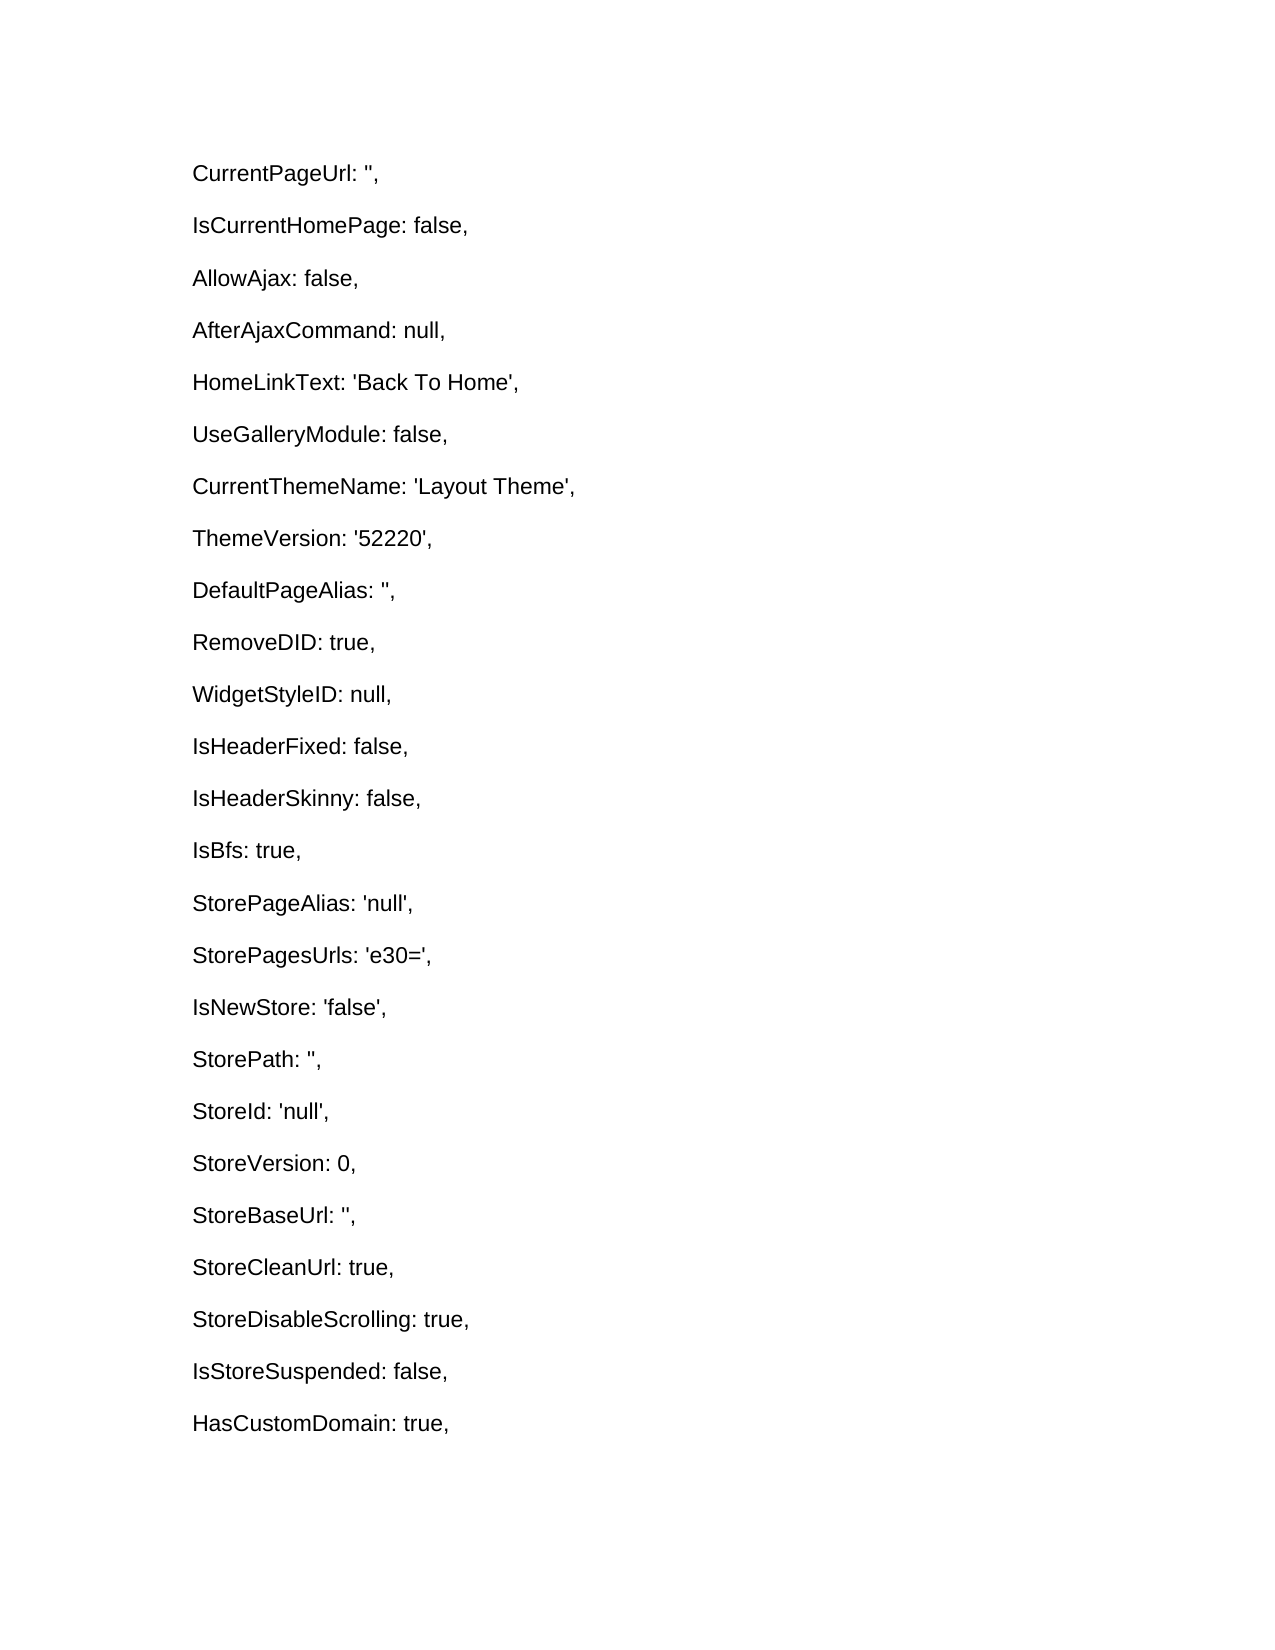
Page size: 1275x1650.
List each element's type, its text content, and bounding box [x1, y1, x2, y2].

table_cell CurrentPageUrl: '', [182, 150, 1125, 202]
table_cell StoreBaseUrl: '', [182, 1192, 1125, 1244]
table_cell StoreId: 'null', [182, 1088, 1125, 1139]
table_cell [150, 775, 182, 827]
table_cell [150, 306, 182, 358]
table_cell IsBfs: true, [182, 827, 1125, 879]
table_cell [150, 567, 182, 619]
table_cell [150, 254, 182, 306]
table_cell [150, 1244, 182, 1296]
table_cell [150, 671, 182, 723]
table_cell HasCustomDomain: true, [182, 1400, 1125, 1452]
table_cell [150, 827, 182, 879]
table_cell [150, 410, 182, 462]
table_cell StoreVersion: 0, [182, 1140, 1125, 1192]
table_cell [150, 1400, 182, 1452]
table_cell HomeLinkText: 'Back To Home', [182, 358, 1125, 410]
table_cell StoreCleanUrl: true, [182, 1244, 1125, 1296]
table_cell [150, 358, 182, 410]
table_cell [150, 1348, 182, 1400]
table_cell AfterAjaxCommand: null, [182, 306, 1125, 358]
table_cell [150, 1192, 182, 1244]
table_cell [150, 619, 182, 671]
table_cell CurrentThemeName: 'Layout Theme', [182, 463, 1125, 514]
table_cell StoreDisableScrolling: true, [182, 1296, 1125, 1348]
table_cell RemoveDID: true, [182, 619, 1125, 671]
table_cell StorePagesUrls: 'e30=', [182, 931, 1125, 983]
table_cell IsCurrentHomePage: false, [182, 202, 1125, 254]
table_cell WidgetStyleID: null, [182, 671, 1125, 723]
table_cell IsHeaderSkinny: false, [182, 775, 1125, 827]
table_cell UseGalleryModule: false, [182, 410, 1125, 462]
table_cell StorePageAlias: 'null', [182, 879, 1125, 931]
table_cell [150, 202, 182, 254]
table_cell IsHeaderFixed: false, [182, 723, 1125, 775]
table_cell [150, 1296, 182, 1348]
table_cell [150, 723, 182, 775]
table_cell IsStoreSuspended: false, [182, 1348, 1125, 1400]
table_cell [150, 931, 182, 983]
table_cell DefaultPageAlias: '', [182, 567, 1125, 619]
table_cell [150, 1088, 182, 1139]
table_cell StorePath: '', [182, 1035, 1125, 1087]
table_cell IsNewStore: 'false', [182, 983, 1125, 1035]
table_cell AllowAjax: false, [182, 254, 1125, 306]
table_cell [150, 983, 182, 1035]
table_cell [150, 463, 182, 514]
table_cell [150, 1035, 182, 1087]
table_cell [150, 879, 182, 931]
table_cell ThemeVersion: '52220', [182, 515, 1125, 567]
table_cell [150, 150, 182, 202]
table_cell [150, 1140, 182, 1192]
table_cell [150, 515, 182, 567]
